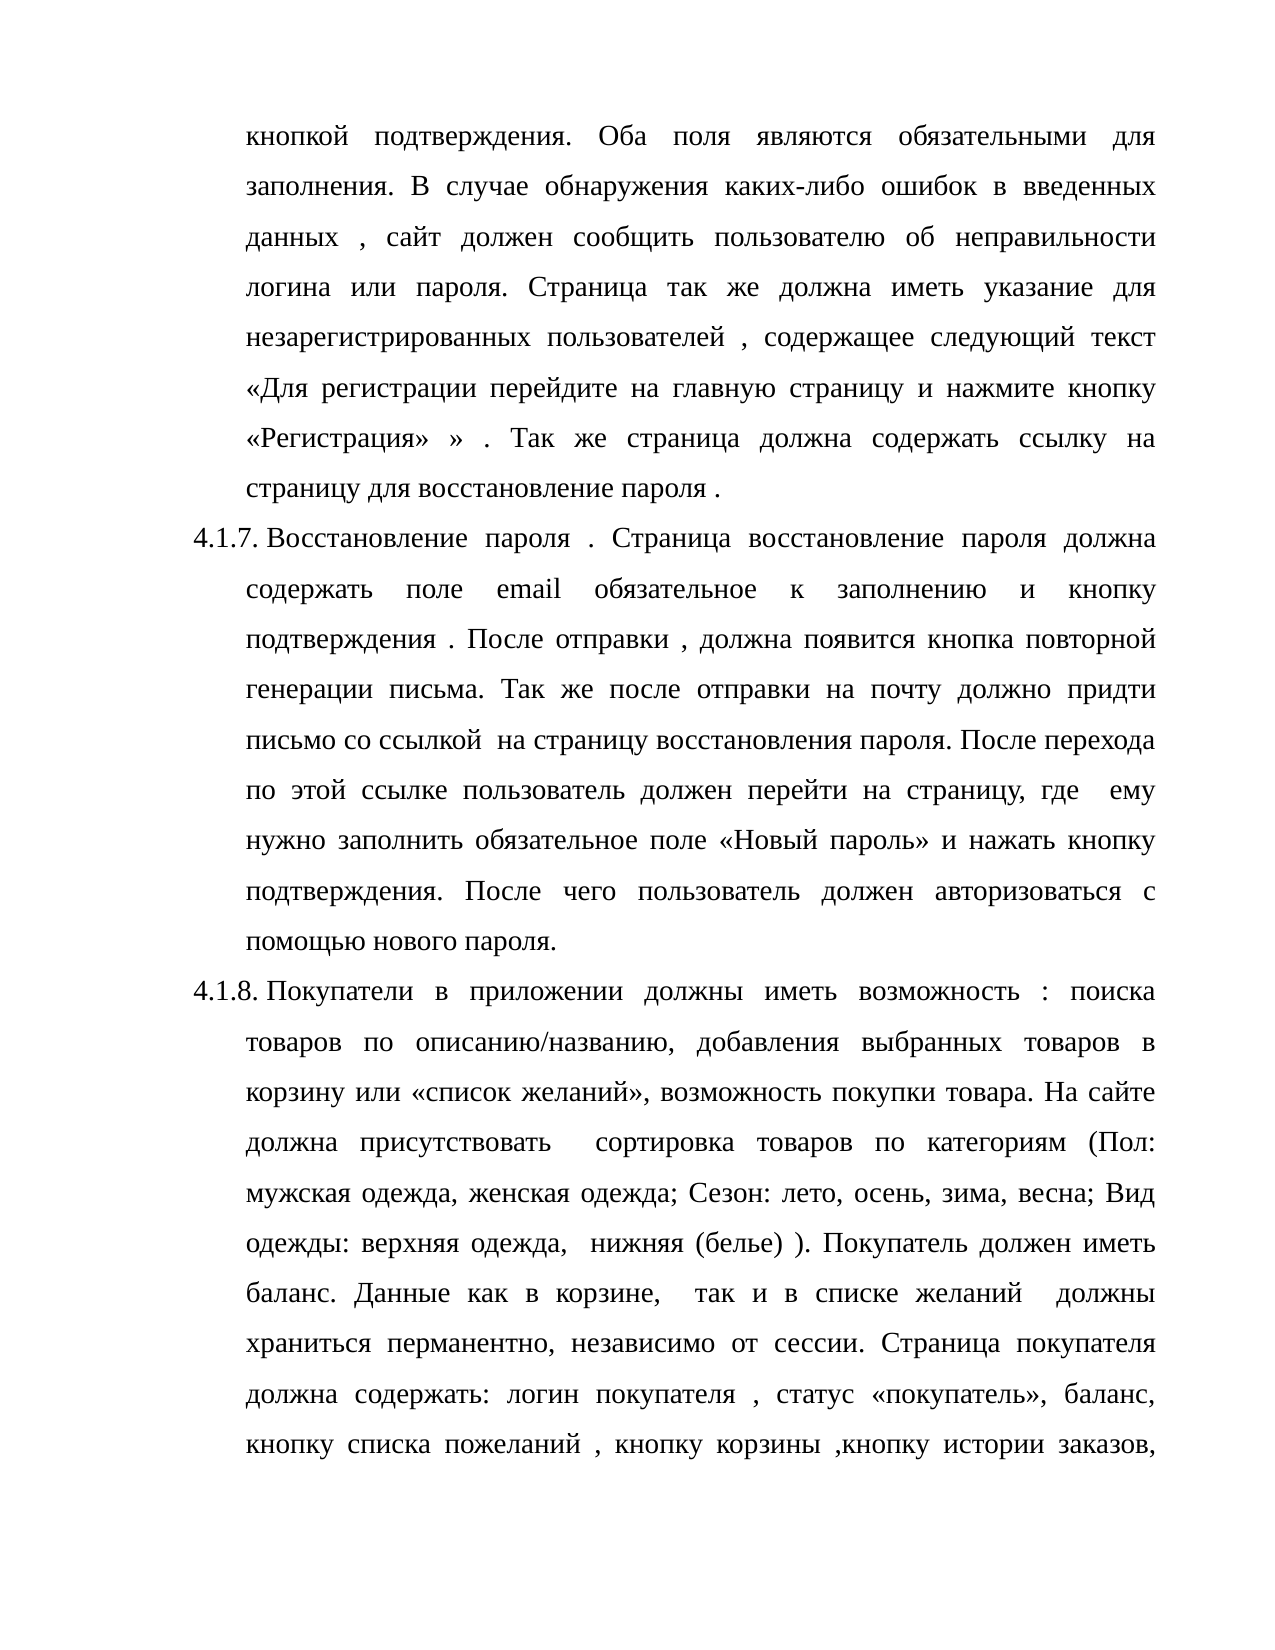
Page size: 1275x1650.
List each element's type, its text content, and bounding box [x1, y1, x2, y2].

list Восстановление пароля . Страница восстановление пароля должна содержать поле email обязательное к заполнению и кнопку подтверждения . После отправки , должна появится кнопка повторной генерации письма. Так же после отправки на почту должно придти письмо со ссылкой на страницу восстановления пароля. После перехода по этой ссылке пользователь должен перейти на страницу, где ему нужно заполнить обязательное поле «Новый пароль» и нажать кнопку подтверждения. После чего пользователь должен авторизоваться с помощью нового пароля. [193, 521, 1157, 957]
list кнопкой подтверждения. Оба поля являются обязательными для заполнения. В случае обнаружения каких-либо ошибок в введенных данных , сайт должен сообщить пользователю об неправильности логина или пароля. Страница так же должна иметь указание для незарегистрированных пользователей , содержащее следующий текст «Для регистрации перейдите на главную страницу и нажмите кнопку «Регистрация» » . Так же страница должна содержать ссылку на страницу для восстановление пароля . [193, 118, 1157, 504]
list Покупатели в приложении должны иметь возможность : поиска товаров по описанию/названию, добавления выбранных товаров в корзину или «список желаний», возможность покупки товара. На сайте должна присутствовать сортировка товаров по категориям (Пол: мужская одежда, женская одежда; Сезон: лето, осень, зима, весна; Вид одежды: верхняя одежда, нижняя (белье) ). Покупатель должен иметь баланс. Данные как в корзине, так и в списке желаний должны храниться перманентно, независимо от сессии. Страница покупателя должна содержать: логин покупателя , статус «покупатель», баланс, кнопку списка пожеланий , кнопку корзины ,кнопку истории заказов, [193, 973, 1157, 1460]
